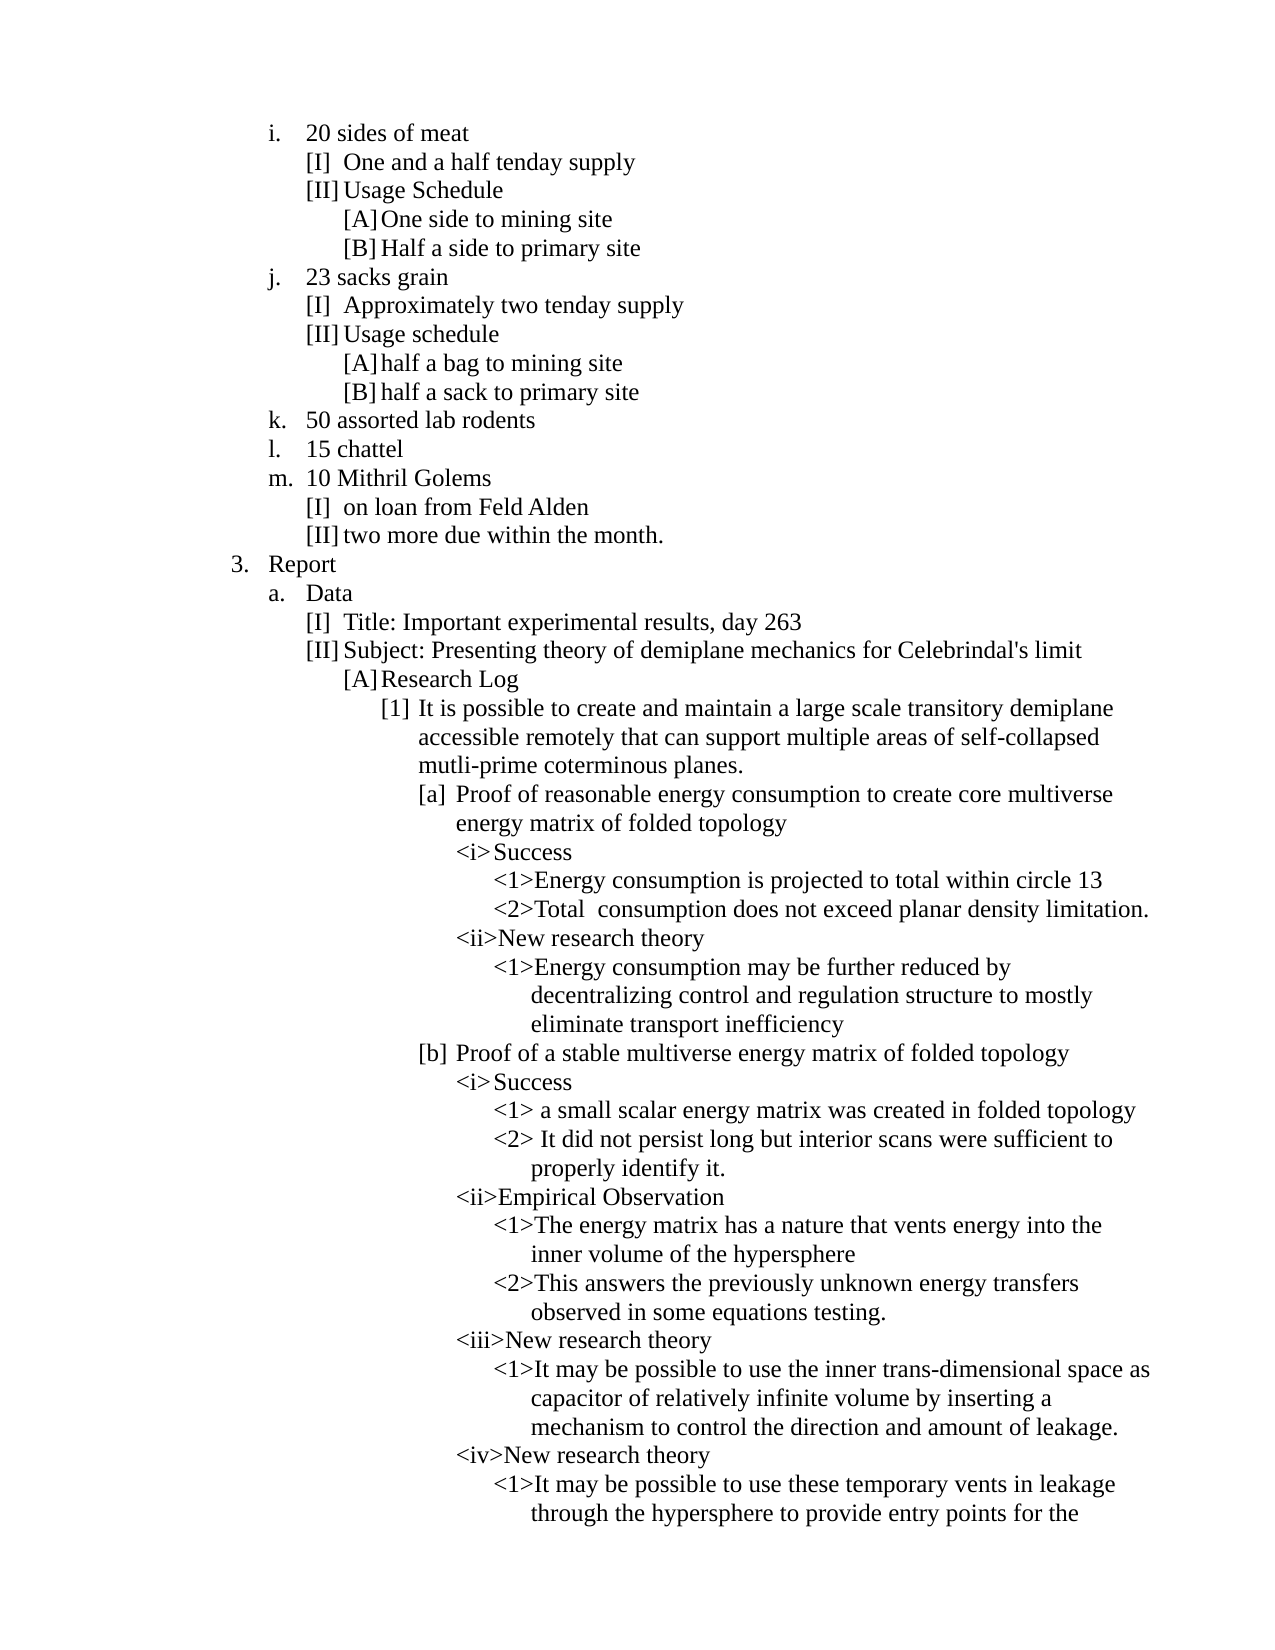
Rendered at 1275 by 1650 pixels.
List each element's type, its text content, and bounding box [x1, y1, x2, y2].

list It may be possible to use the inner trans-dimensional space as capacitor of relatively infinite volume by inserting a mechanism to control the direction and amount of leakage. [493, 1354, 1157, 1441]
list 15 chattel [268, 434, 1157, 463]
list Proof of a stable multiverse energy matrix of folded topology [418, 1038, 1157, 1067]
list New research theory [456, 1441, 1157, 1469]
list Success [456, 1067, 1157, 1096]
list It may be possible to use these temporary vents in leakage through the hypersphere to provide entry points for the [493, 1469, 1157, 1527]
list Empirical Observation [456, 1182, 1157, 1211]
list two more due within the month. [306, 521, 1157, 549]
list Approximately two tenday supply [306, 291, 1157, 319]
list Research Log [343, 664, 1157, 693]
list Usage schedule [306, 319, 1157, 348]
list Energy consumption is projected to total within circle 13 [493, 866, 1157, 894]
list 50 assorted lab rodents [268, 406, 1157, 434]
list It is possible to create and maintain a large scale transitory demiplane accessible remotely that can support multiple areas of self-collapsed mutli-prime coterminous planes. [381, 693, 1157, 779]
list Subject: Presenting theory of demiplane mechanics for Celebrindal's limit [306, 636, 1157, 664]
list Report [231, 549, 1157, 578]
list Data [268, 578, 1157, 607]
list Total consumption does not exceed planar density limitation. [493, 894, 1157, 923]
list Usage Schedule [306, 176, 1157, 204]
list One side to mining site [343, 204, 1157, 233]
list Energy consumption may be further reduced by decentralizing control and regulation structure to mostly eliminate transport inefficiency [493, 952, 1157, 1038]
list Proof of reasonable energy consumption to create core multiverse energy matrix of folded topology [418, 779, 1157, 837]
list Half a side to primary site [343, 233, 1157, 262]
list half a bag to mining site [343, 348, 1157, 377]
list This answers the previously unknown energy transfers observed in some equations testing. [493, 1268, 1157, 1326]
list half a sack to primary site [343, 377, 1157, 406]
list 10 Mithril Golems [268, 463, 1157, 492]
list The energy matrix has a nature that vents energy into the inner volume of the hypersphere [493, 1211, 1157, 1268]
list New research theory [456, 1326, 1157, 1354]
list Title: Important experimental results, day 263 [306, 607, 1157, 636]
list Success [456, 837, 1157, 866]
list 23 sacks grain [268, 262, 1157, 291]
list a small scalar energy matrix was created in folded topology [493, 1096, 1157, 1124]
list 20 sides of meat [268, 118, 1157, 147]
list It did not persist long but interior scans were sufficient to properly identify it. [493, 1124, 1157, 1182]
list on loan from Feld Alden [306, 492, 1157, 521]
list One and a half tenday supply [306, 147, 1157, 176]
list New research theory [456, 923, 1157, 952]
